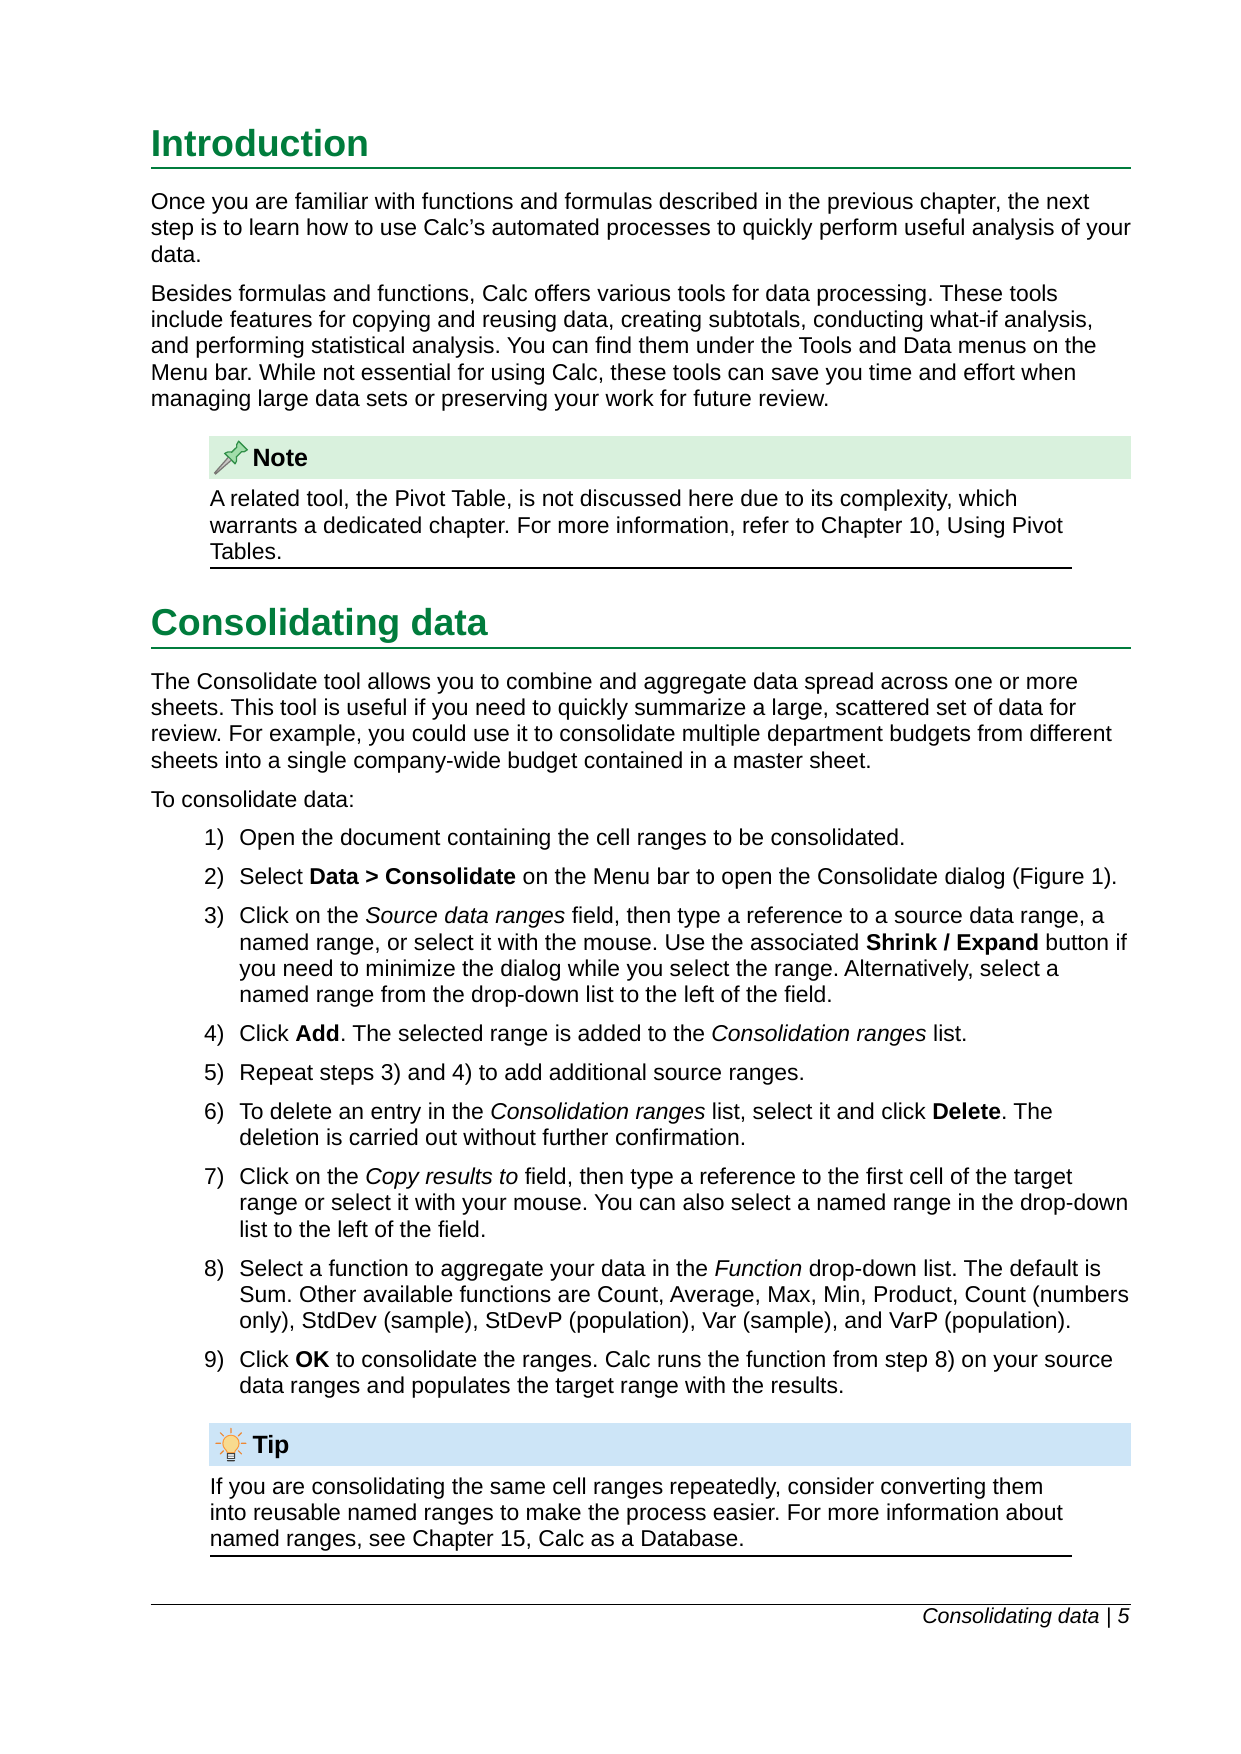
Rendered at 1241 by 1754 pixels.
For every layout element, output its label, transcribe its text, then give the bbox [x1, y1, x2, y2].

list Select a function to aggregate your data in the Function drop-down list. The default is Sum. Other available functions are Count, Average, Max, Min, Product, Count (numbers only), StdDev (sample), StDevP (population), Var (sample), and VarP (population). [224, 1254, 1131, 1333]
list Click OK to consolidate the ranges. Calc runs the function from step 8) on your source data ranges and populates the target range with the results. [224, 1346, 1131, 1399]
subtitle Introduction [151, 121, 1131, 167]
list Click on the Source data ranges field, then type a reference to a source data range, a named range, or select it with the mouse. Use the associated Shrink / Expand button if you need to minimize the dialog while you select the range. Alternatively, select a named range from the drop-down list to the left of the field. [224, 902, 1131, 1007]
list Click Add. The selected range is added to the Consolidation ranges list. [224, 1020, 1131, 1046]
text The Consolidate tool allows you to combine and aggregate data spread across one or more sheets. This tool is useful if you need to quickly summarize a large, scattered set of data for review. For example, you could use it to consolidate multiple department budgets from different sheets into a single company-wide budget contained in a master sheet. [151, 668, 1131, 773]
list Click on the Copy results to field, then type a reference to the first cell of the target range or select it with your mouse. You can also select a named range in the drop-down list to the left of the field. [224, 1163, 1131, 1242]
list To delete an entry in the Consolidation ranges list, select it and click Delete. The deletion is carried out without further confirmation. [224, 1098, 1131, 1150]
text A related tool, the Pivot Table, is not discussed here due to its complexity, which warrants a dedicated chapter. For more information, refer to Chapter 10, Using Pivot Tables. [209, 485, 1072, 569]
list Repeat steps 3) and 4) to add additional source ranges. [224, 1059, 1131, 1085]
text Besides formulas and functions, Calc offers various tools for data processing. These tools include features for copying and reusing data, creating subtotals, conducting what-if analysis, and performing statistical analysis. You can find them under the Tools and Data menus on the Menu bar. While not essential for using Calc, these tools can save you time and effort when managing large data sets or preserving your work for future review. [151, 279, 1131, 411]
list Open the document containing the cell ranges to be consolidated. [224, 824, 1131, 851]
list To consolidate data: [151, 786, 1131, 812]
list Select Data > Consolidate on the Menu bar to open the Consolidate dialog (Figure 1). [224, 863, 1131, 889]
text If you are consolidating the same cell ranges repeatedly, consider converting them into reusable named ranges to make the process easier. For more information about named ranges, see Chapter 15, Calc as a Database. [209, 1473, 1072, 1557]
subtitle Note [209, 436, 1131, 479]
subtitle Consolidating data [151, 601, 1131, 647]
text Once you are familiar with functions and formulas described in the previous chapter, the next step is to learn how to use Calc’s automated processes to quickly perform useful analysis of your data. [151, 188, 1131, 267]
subtitle Tip [209, 1423, 1131, 1466]
